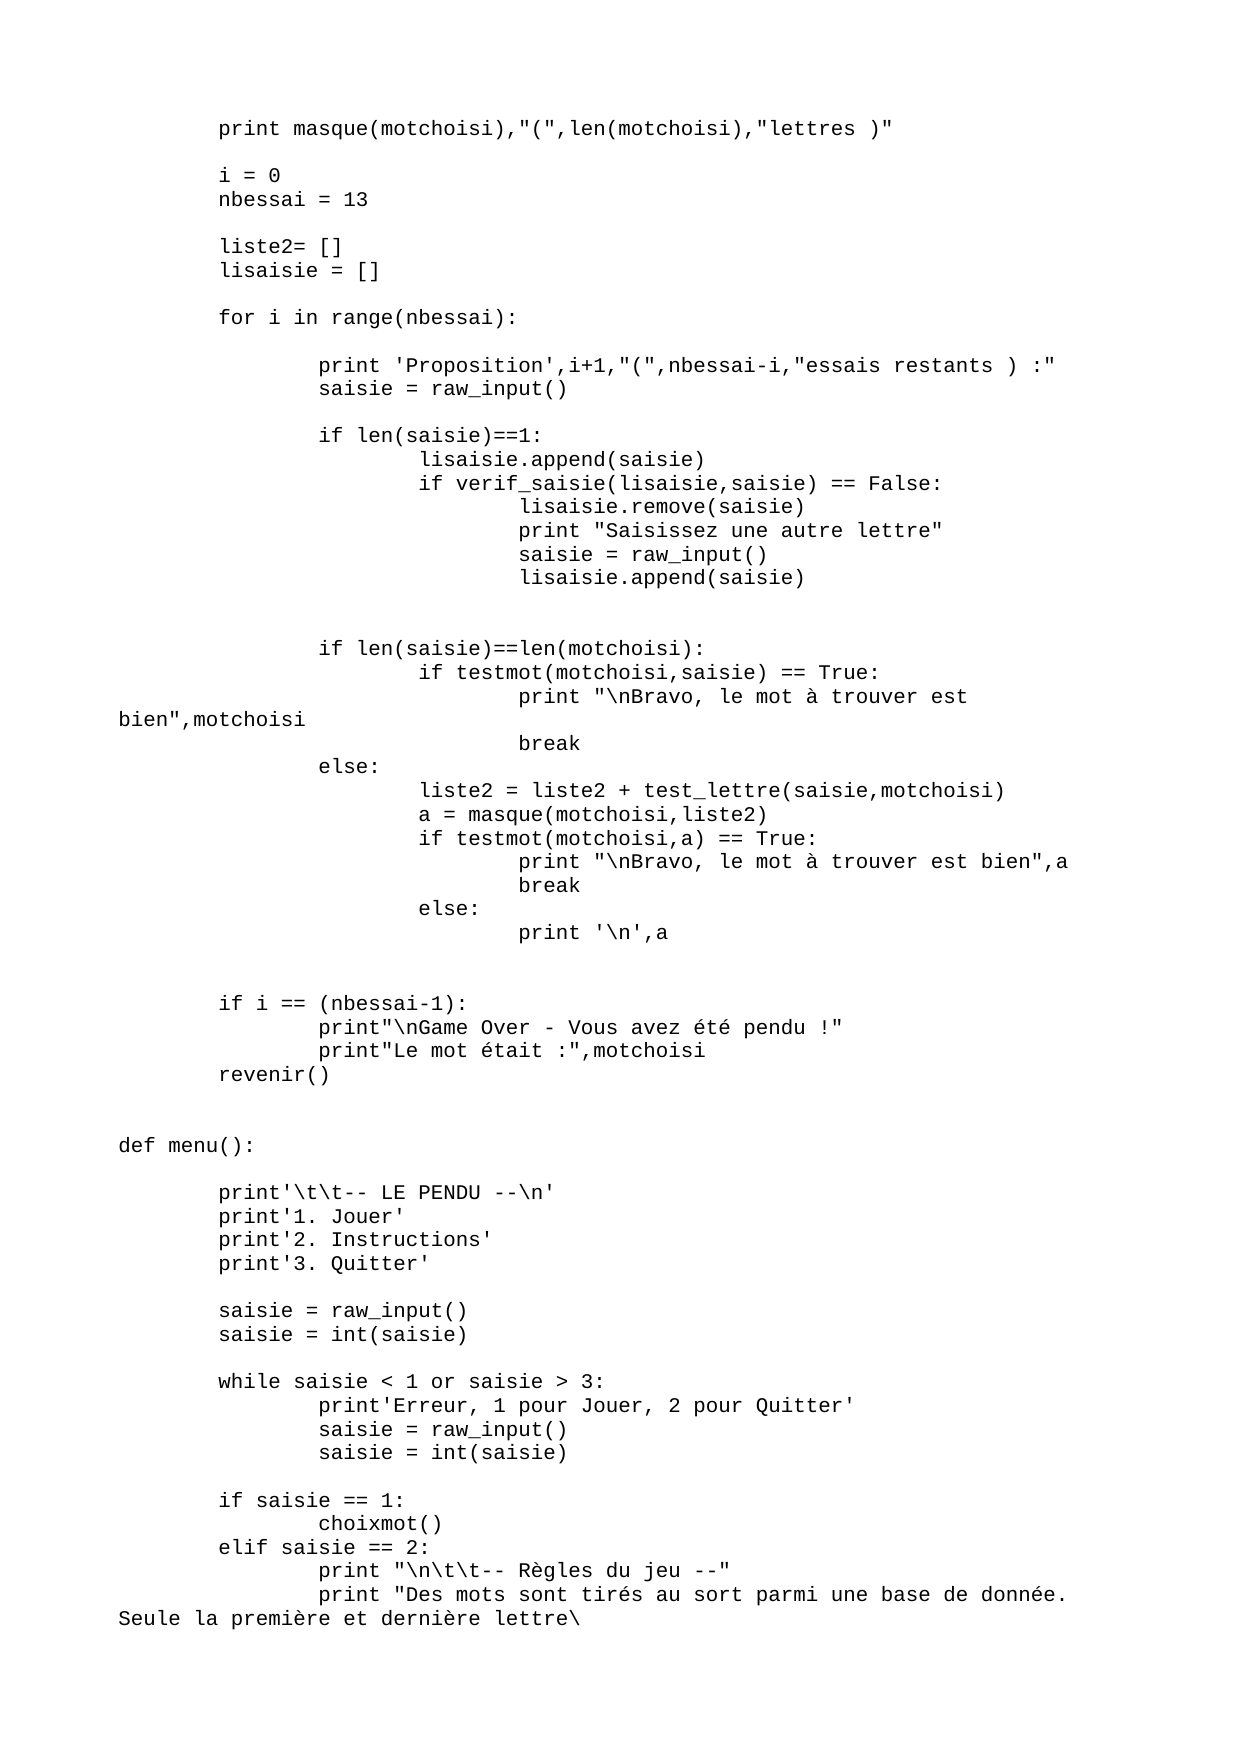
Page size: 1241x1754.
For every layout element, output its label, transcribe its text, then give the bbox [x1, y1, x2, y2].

text lisaisie = [] [118, 260, 1122, 284]
text revenir() [118, 1064, 1122, 1088]
text print "Des mots sont tirés au sort parmi une base de donnée. Seule la première et dernière lettre\ [118, 1584, 1122, 1631]
text liste2 = liste2 + test_lettre(saisie,motchoisi) [118, 780, 1122, 804]
text lisaisie.remove(saisie) [118, 496, 1122, 520]
text lisaisie.append(saisie) [118, 567, 1122, 591]
text print "\nBravo, le mot à trouver est bien",motchoisi [118, 686, 1122, 733]
text print'Erreur, 1 pour Jouer, 2 pour Quitter' [118, 1395, 1122, 1419]
text saisie = raw_input() [118, 378, 1122, 402]
text else: [118, 757, 1122, 780]
text if testmot(motchoisi,a) == True: [118, 827, 1122, 851]
text lisaisie.append(saisie) [118, 449, 1122, 473]
text saisie = raw_input() [118, 544, 1122, 567]
text if saisie == 1: [118, 1489, 1122, 1513]
text print 'Proposition',i+1,"(",nbessai-i,"essais restants ) :" [118, 354, 1122, 378]
text print "Saisissez une autre lettre" [118, 520, 1122, 544]
text print"Le mot était :",motchoisi [118, 1040, 1122, 1064]
text liste2= [] [118, 236, 1122, 260]
text print"\nGame Over - Vous avez été pendu !" [118, 1017, 1122, 1040]
text if len(saisie)==1: [118, 426, 1122, 449]
text break [118, 875, 1122, 898]
text while saisie < 1 or saisie > 3: [118, 1371, 1122, 1395]
text print'\t\t-- LE PENDU --\n' [118, 1182, 1122, 1206]
text print'3. Quitter' [118, 1253, 1122, 1277]
text i = 0 [118, 165, 1122, 189]
text break [118, 733, 1122, 757]
text if i == (nbessai-1): [118, 993, 1122, 1017]
text if verif_saisie(lisaisie,saisie) == False: [118, 473, 1122, 496]
text saisie = raw_input() [118, 1419, 1122, 1442]
text else: [118, 898, 1122, 922]
text print "\nBravo, le mot à trouver est bien",a [118, 851, 1122, 875]
text print '\n',a [118, 922, 1122, 946]
text print "\n\t\t-- Règles du jeu --" [118, 1561, 1122, 1584]
text for i in range(nbessai): [118, 307, 1122, 331]
text nbessai = 13 [118, 189, 1122, 213]
text saisie = int(saisie) [118, 1442, 1122, 1466]
text print'2. Instructions' [118, 1229, 1122, 1253]
text choixmot() [118, 1513, 1122, 1537]
text print masque(motchoisi),"(",len(motchoisi),"lettres )" [118, 118, 1122, 142]
text if testmot(motchoisi,saisie) == True: [118, 662, 1122, 686]
text if len(saisie)==len(motchoisi): [118, 638, 1122, 662]
text a = masque(motchoisi,liste2) [118, 804, 1122, 827]
text saisie = int(saisie) [118, 1324, 1122, 1348]
text def menu(): [118, 1135, 1122, 1158]
text elif saisie == 2: [118, 1537, 1122, 1561]
text print'1. Jouer' [118, 1206, 1122, 1229]
text saisie = raw_input() [118, 1300, 1122, 1324]
